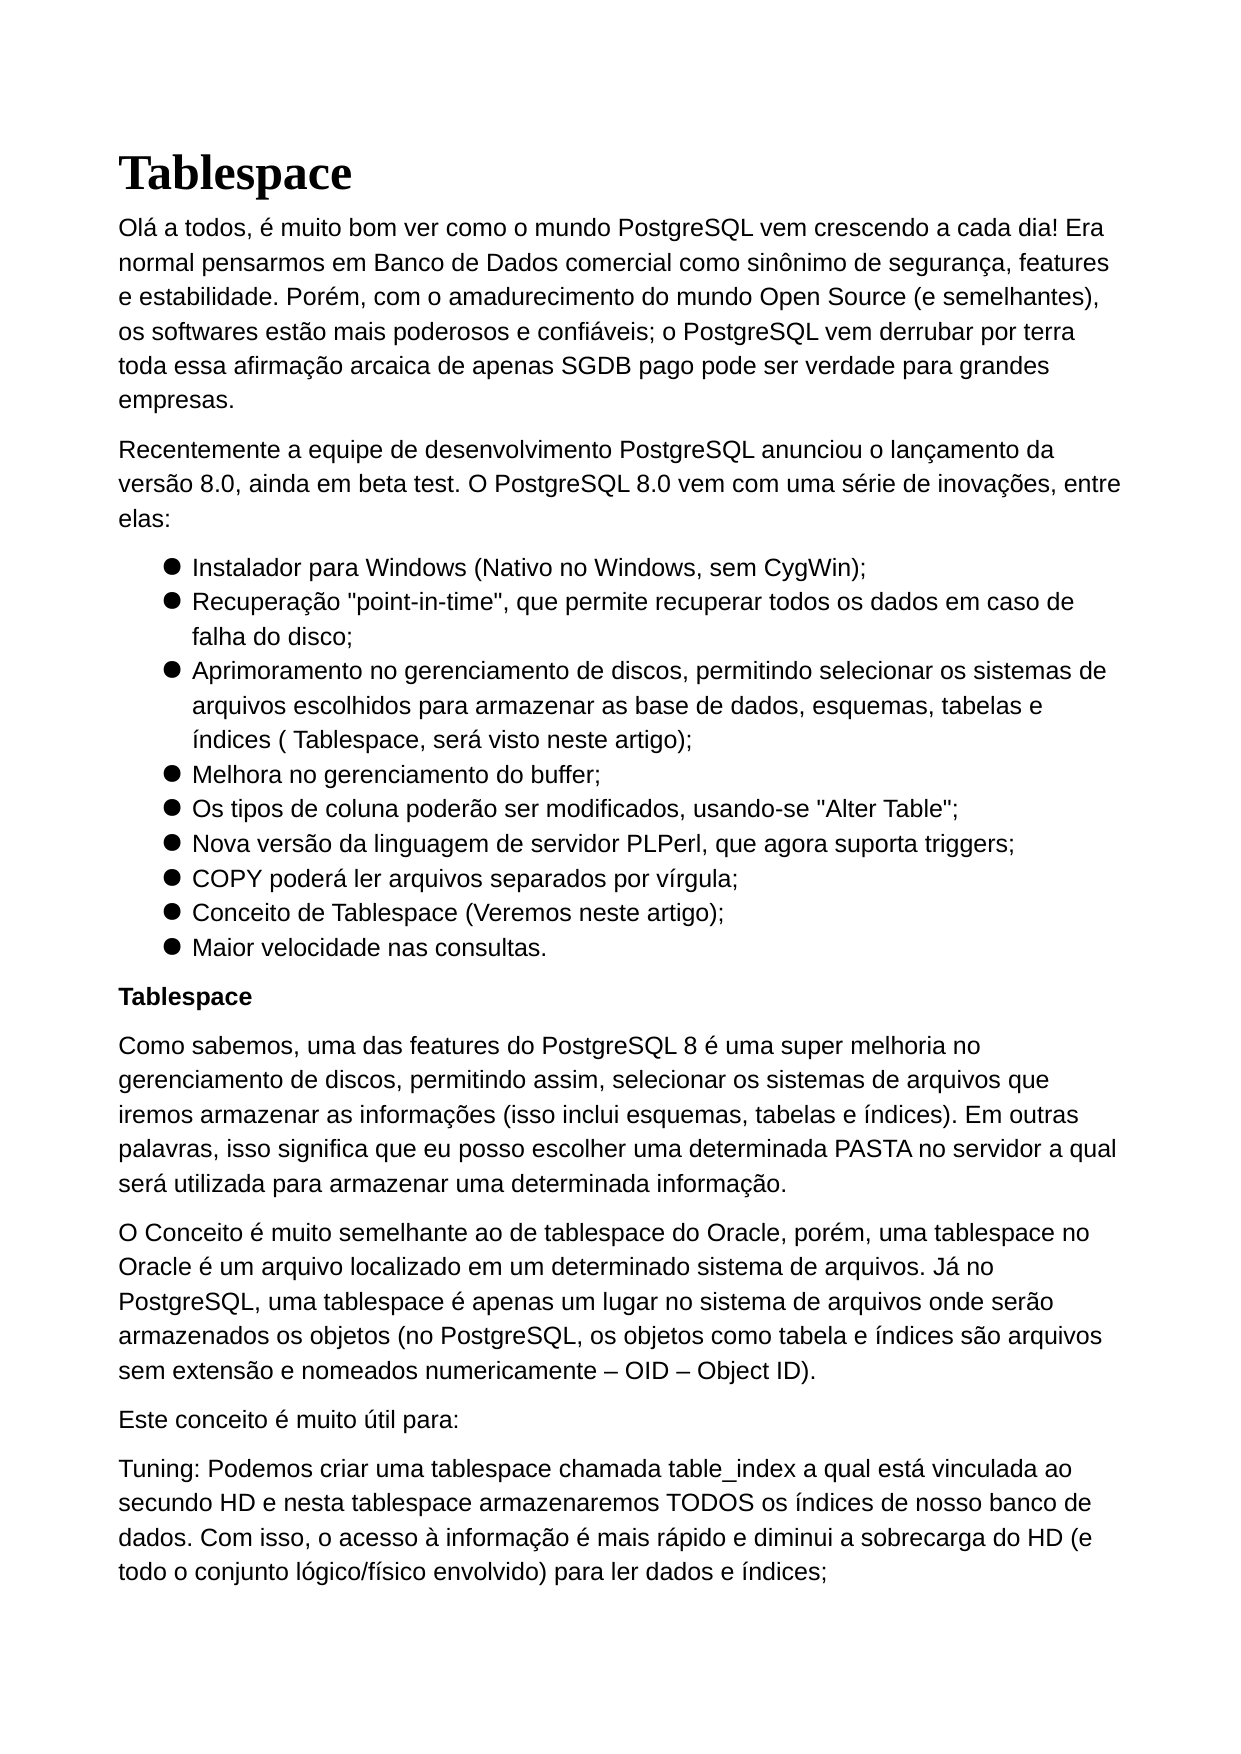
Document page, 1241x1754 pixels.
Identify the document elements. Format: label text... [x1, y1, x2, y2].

text Tablespace [118, 982, 1122, 1011]
list Recuperação "point-in-time", que permite recuperar todos os dados em caso de falha do disco; [162, 587, 1122, 651]
text Olá a todos, é muito bom ver como o mundo PostgreSQL vem crescendo a cada dia! Era normal pensarmos em Banco de Dados comercial como sinônimo de segurança, features e estabilidade. Porém, com o amadurecimento do mundo Open Source (e semelhantes), os softwares estão mais poderosos e confiáveis; o PostgreSQL vem derrubar por terra toda essa afirmação arcaica de apenas SGDB pago pode ser verdade para grandes empresas. [118, 213, 1122, 414]
text Como sabemos, uma das features do PostgreSQL 8 é uma super melhoria no gerenciamento de discos, permitindo assim, selecionar os sistemas de arquivos que iremos armazenar as informações (isso inclui esquemas, tabelas e índices). Em outras palavras, isso significa que eu posso escolher uma determinada PASTA no servidor a qual será utilizada para armazenar uma determinada informação. [118, 1031, 1122, 1198]
list Maior velocidade nas consultas. [162, 933, 1122, 962]
list Aprimoramento no gerenciamento de discos, permitindo selecionar os sistemas de arquivos escolhidos para armazenar as base de dados, esquemas, tabelas e índices ( Tablespace, será visto neste artigo); [162, 656, 1122, 754]
list Melhora no gerenciamento do buffer; [162, 760, 1122, 789]
text Tuning: Podemos criar uma tablespace chamada table_index a qual está vinculada ao secundo HD e nesta tablespace armazenaremos TODOS os índices de nosso banco de dados. Com isso, o acesso à informação é mais rápido e diminui a sobrecarga do HD (e todo o conjunto lógico/físico envolvido) para ler dados e índices; [118, 1454, 1122, 1586]
text Este conceito é muito útil para: [118, 1405, 1122, 1434]
text Recentemente a equipe de desenvolvimento PostgreSQL anunciou o lançamento da versão 8.0, ainda em beta test. O PostgreSQL 8.0 vem com uma série de inovações, entre elas: [118, 434, 1122, 532]
list Nova versão da linguagem de servidor PLPerl, que agora suporta triggers; [162, 829, 1122, 858]
subtitle Tablespace [118, 143, 1122, 201]
text O Conceito é muito semelhante ao de tablespace do Oracle, porém, uma tablespace no Oracle é um arquivo localizado em um determinado sistema de arquivos. Já no PostgreSQL, uma tablespace é apenas um lugar no sistema de arquivos onde serão armazenados os objetos (no PostgreSQL, os objetos como tabela e índices são arquivos sem extensão e nomeados numericamente – OID – Object ID). [118, 1218, 1122, 1384]
list Instalador para Windows (Nativo no Windows, sem CygWin); [162, 553, 1122, 581]
list Os tipos de coluna poderão ser modificados, usando-se "Alter Table"; [162, 794, 1122, 823]
list COPY poderá ler arquivos separados por vírgula; [162, 863, 1122, 892]
list Conceito de Tablespace (Veremos neste artigo); [162, 898, 1122, 927]
